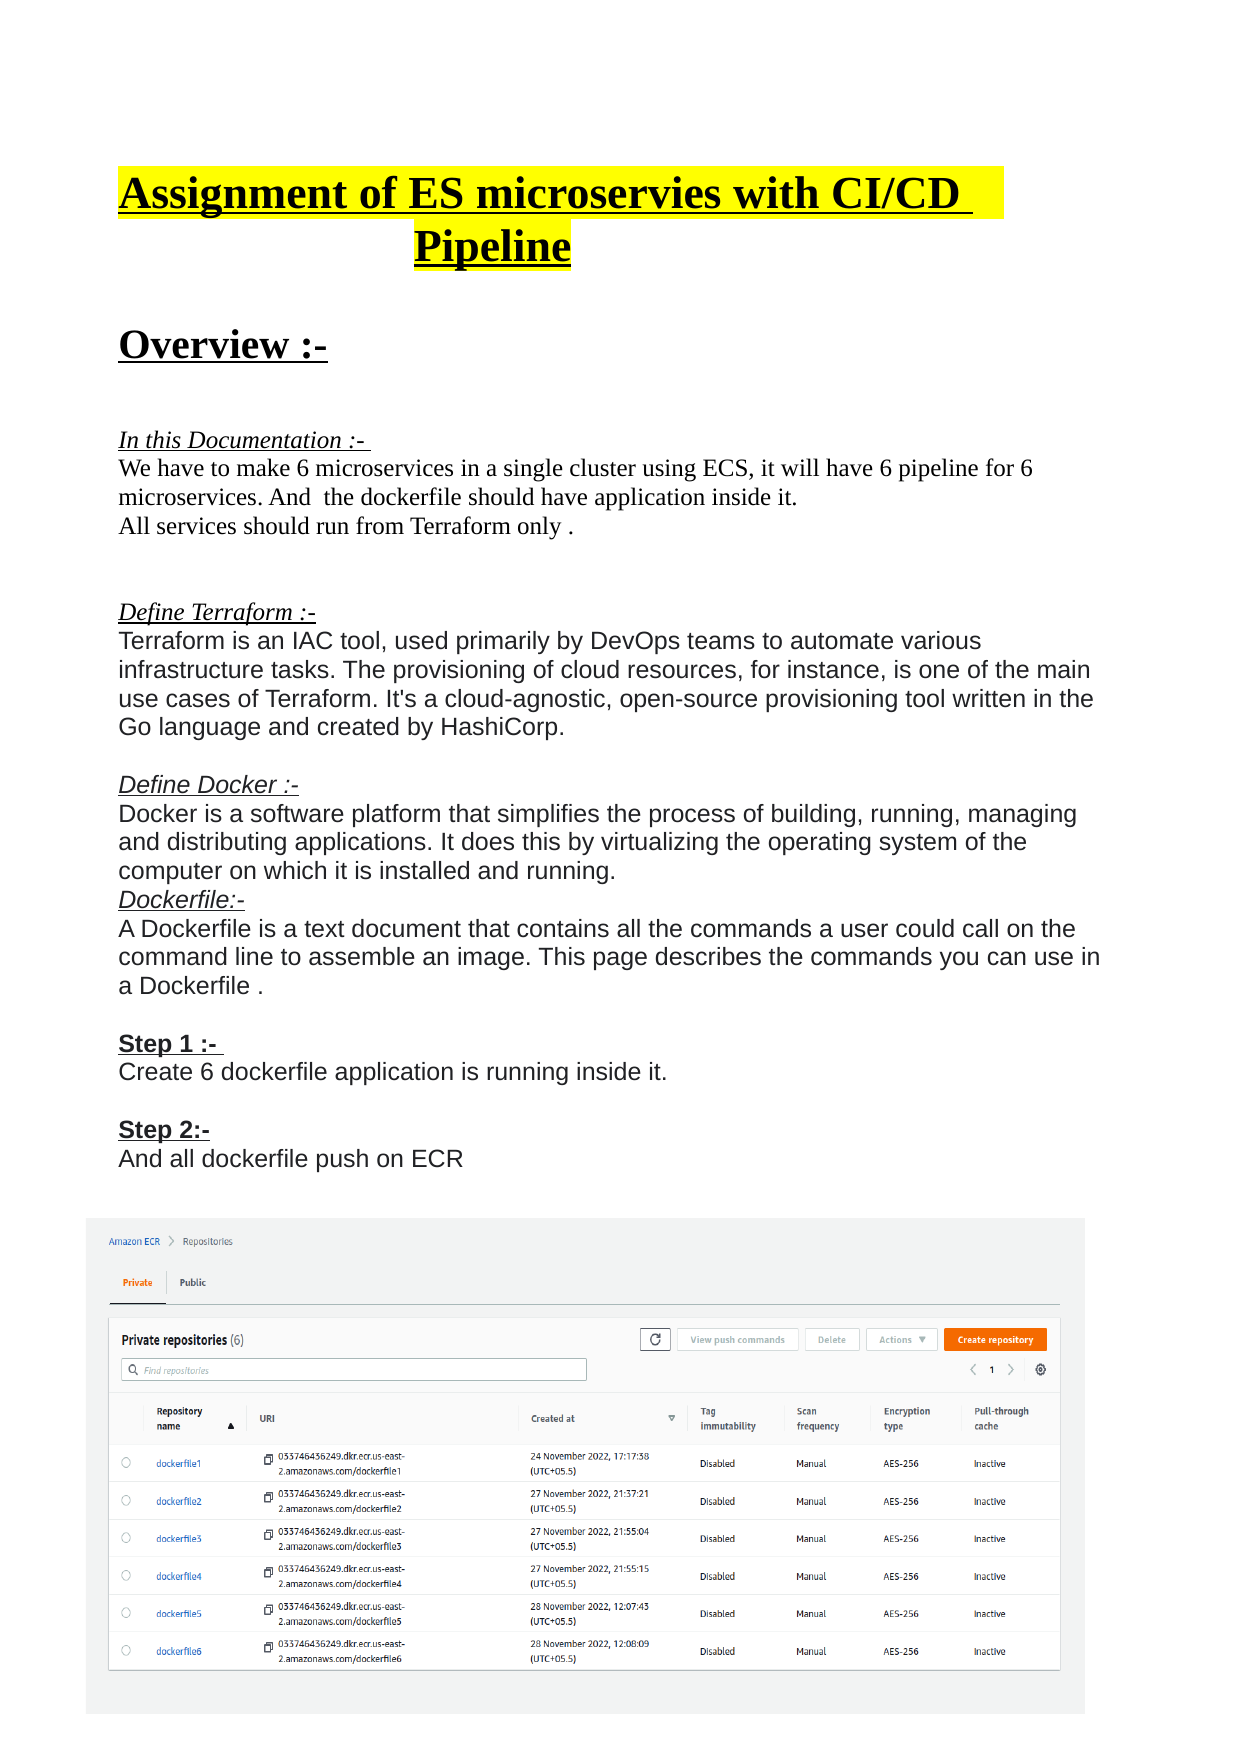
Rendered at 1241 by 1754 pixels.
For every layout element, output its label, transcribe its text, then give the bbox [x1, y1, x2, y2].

text Step 2:- [118, 1115, 1122, 1143]
text Docker is a software platform that simplifies the process of building, running, managing and distributing applications. It does this by virtualizing the operating system of the computer on which it is installed and running. [118, 798, 1122, 885]
text In this Documentation :- [118, 425, 1122, 453]
text Overview :- [118, 319, 1122, 367]
text Assignment of ES microservies with CI/CD Pipeline [118, 166, 1122, 271]
text Define Docker :- [118, 770, 1122, 798]
text And all dockerfile push on ECR [118, 1143, 1122, 1172]
text Step 1 :- [118, 1028, 1122, 1057]
text Define Terraform :- [118, 597, 1122, 626]
text Create 6 dockerfile application is running inside it. [118, 1057, 1122, 1086]
text All services should run from Terraform only . [118, 511, 1122, 540]
text We have to make 6 microservices in a single cluster using ECS, it will have 6 pipeline for 6 microservices. And the dockerfile should have application inside it. [118, 453, 1122, 511]
text Dockerfile:- [118, 885, 1122, 913]
picture [85, 1218, 1071, 1714]
text A Dockerfile is a text document that contains all the commands a user could call on the command line to assemble an image. This page describes the commands you can use in a Dockerfile . [118, 913, 1122, 1000]
text Terraform is an IAC tool, used primarily by DevOps teams to automate various infrastructure tasks. The provisioning of cloud resources, for instance, is one of the main use cases of Terraform. It's a cloud-agnostic, open-source provisioning tool written in the Go language and created by HashiCorp. [118, 626, 1122, 741]
